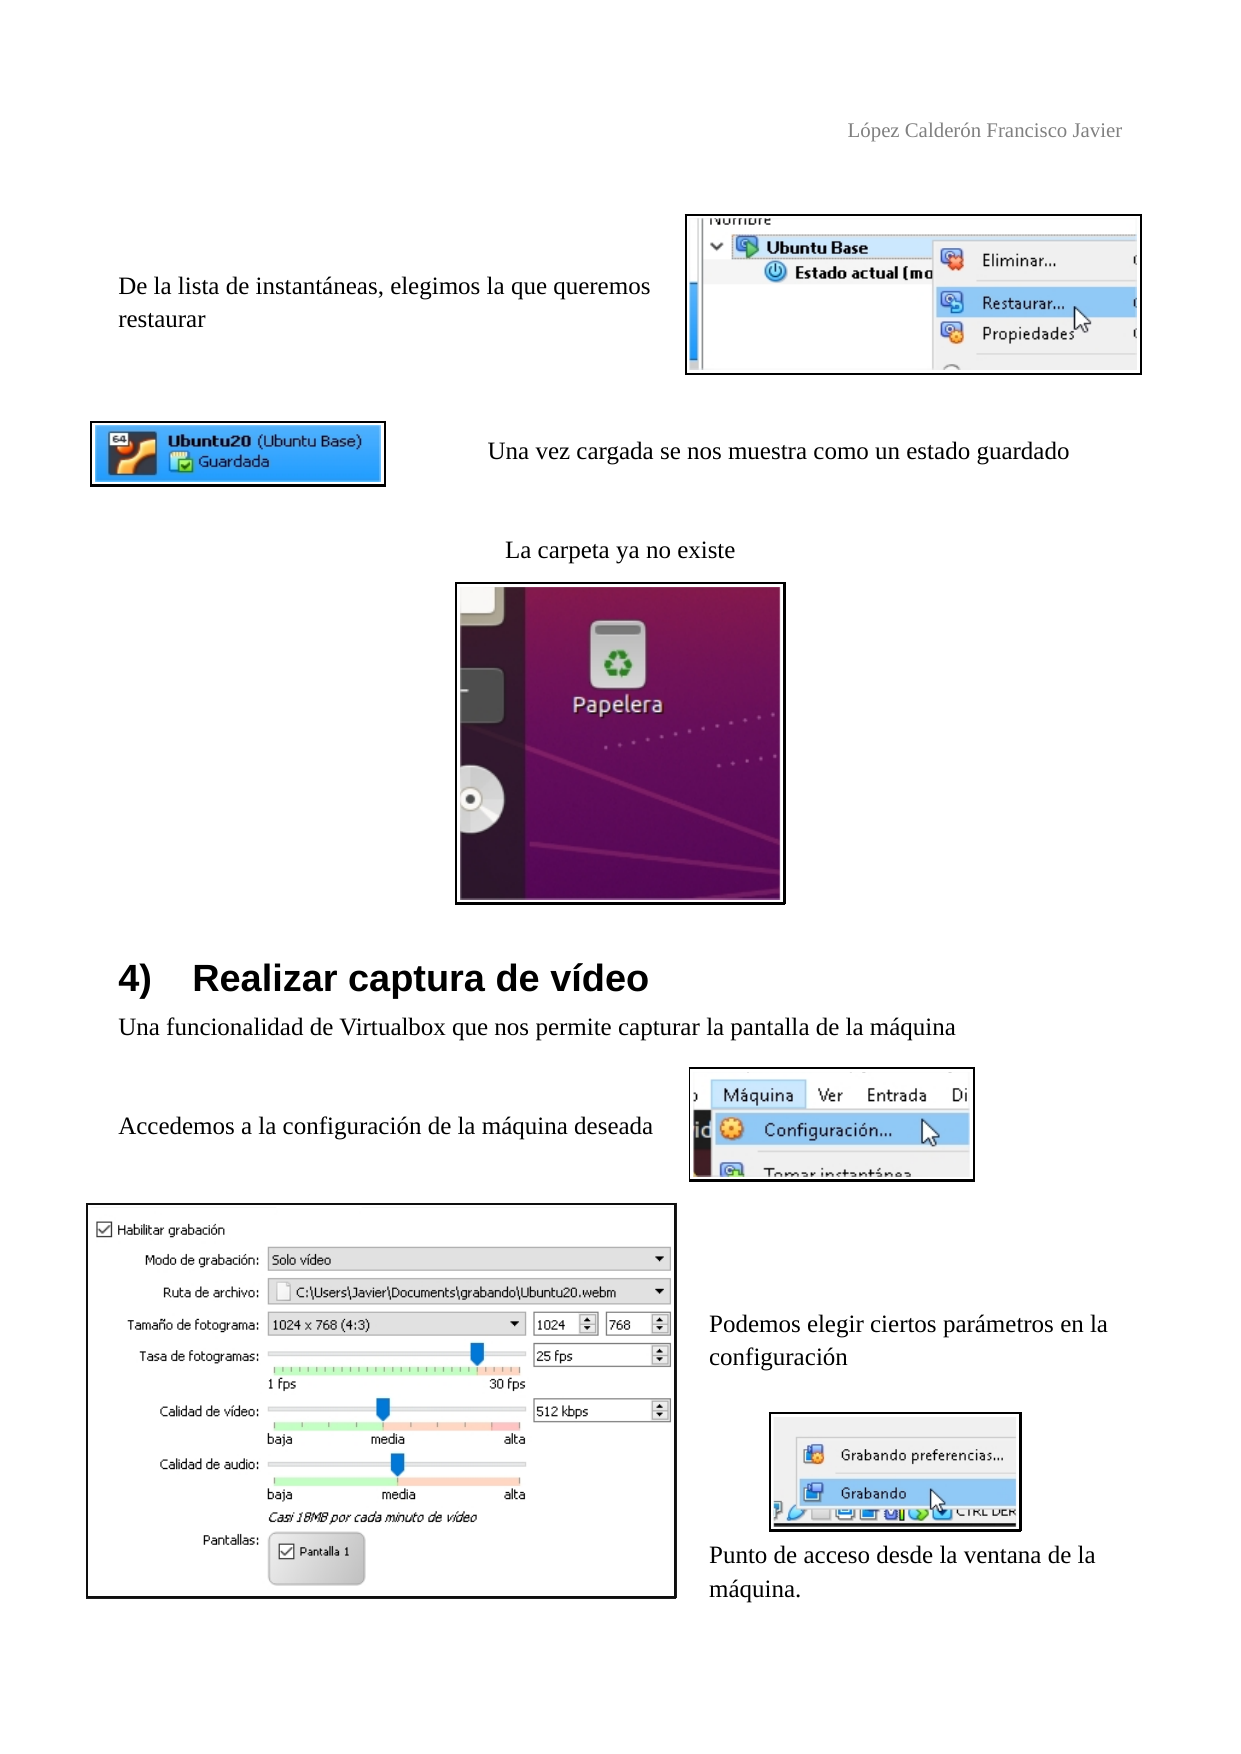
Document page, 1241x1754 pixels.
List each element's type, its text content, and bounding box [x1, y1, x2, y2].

text Punto de acceso desde la ventana de la máquina. [118, 1541, 1122, 1602]
picture [773, 1417, 1017, 1527]
text Podemos elegir ciertos parámetros en la configuración [677, 1309, 1122, 1371]
text Una funcionalidad de Virtualbox que nos permite capturar la pantalla de la máquina [118, 1012, 1122, 1041]
text De la lista de instantáneas, elegimos la que queremos restaurar [118, 271, 684, 332]
picture [693, 1072, 970, 1177]
picture [95, 425, 381, 482]
subtitle Realizar captura de vídeo [118, 956, 1122, 1000]
text Accedemos a la configuración de la máquina deseada [118, 1111, 688, 1140]
picture [460, 587, 781, 900]
picture [90, 1207, 672, 1594]
text La carpeta ya no existe [118, 535, 1122, 564]
text [975, 1111, 1122, 1140]
picture [689, 218, 1137, 370]
text Una vez cargada se nos muestra como un estado guardado [386, 436, 1122, 464]
